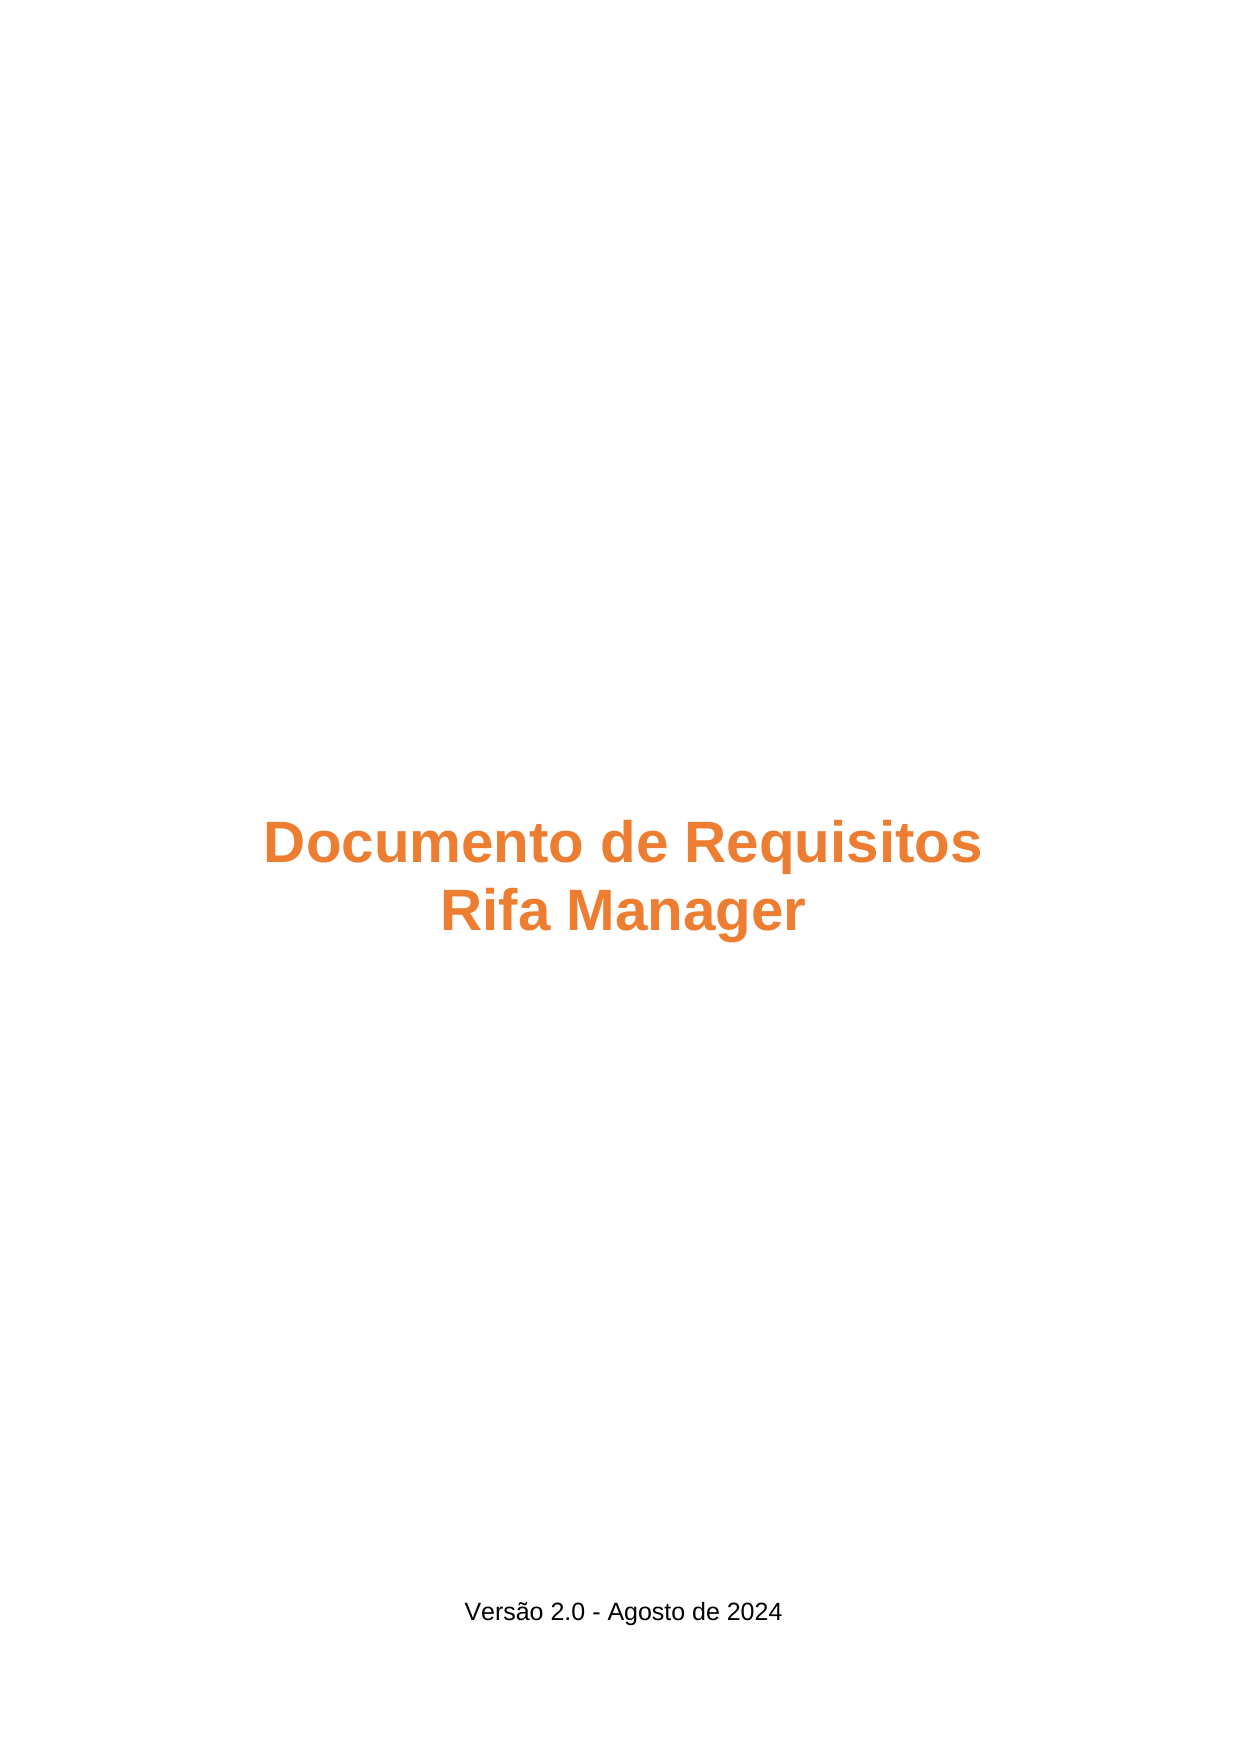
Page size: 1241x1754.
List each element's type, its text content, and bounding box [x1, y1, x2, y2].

text Documento de Requisitos Rifa Manager [153, 808, 1093, 942]
text Versão 2.0 - Agosto de 2024 [153, 1597, 1093, 1625]
